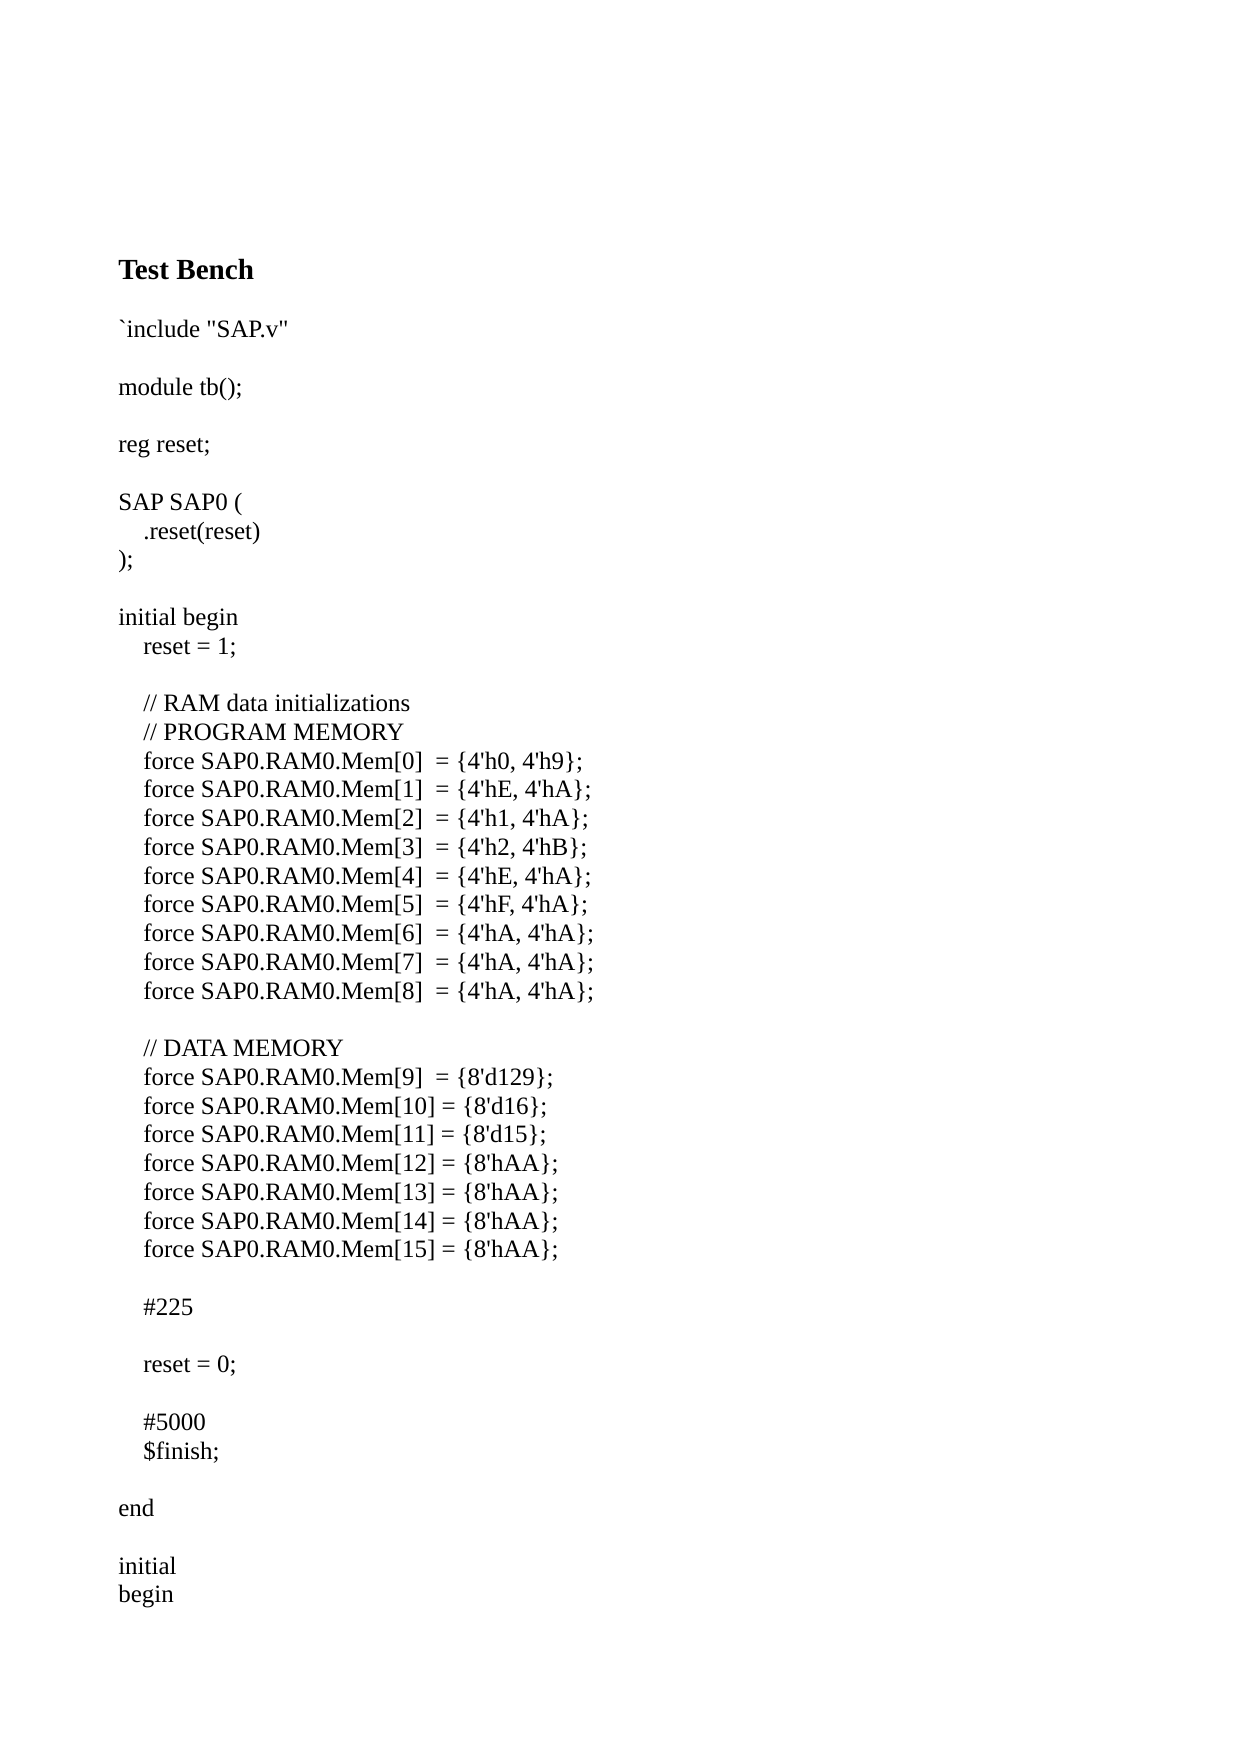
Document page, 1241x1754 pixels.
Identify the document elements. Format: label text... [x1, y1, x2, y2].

text force SAP0.RAM0.Mem[7] = {4'hA, 4'hA}; [118, 947, 1122, 976]
text SAP SAP0 ( [118, 487, 1122, 516]
text force SAP0.RAM0.Mem[6] = {4'hA, 4'hA}; [118, 918, 1122, 947]
text #225 [118, 1292, 1122, 1321]
text initial begin [118, 602, 1122, 631]
text initial [118, 1551, 1122, 1579]
text force SAP0.RAM0.Mem[10] = {8'd16}; [118, 1091, 1122, 1119]
text force SAP0.RAM0.Mem[4] = {4'hE, 4'hA}; [118, 861, 1122, 889]
text // PROGRAM MEMORY [118, 717, 1122, 746]
text force SAP0.RAM0.Mem[12] = {8'hAA}; [118, 1148, 1122, 1177]
text $finish; [118, 1436, 1122, 1464]
text Test Bench [118, 252, 1122, 286]
text force SAP0.RAM0.Mem[11] = {8'd15}; [118, 1119, 1122, 1148]
text // DATA MEMORY [118, 1033, 1122, 1062]
text begin [118, 1579, 1122, 1608]
text force SAP0.RAM0.Mem[2] = {4'h1, 4'hA}; [118, 803, 1122, 832]
text `include "SAP.v" [118, 314, 1122, 343]
text reset = 1; [118, 631, 1122, 659]
text force SAP0.RAM0.Mem[13] = {8'hAA}; [118, 1177, 1122, 1206]
text reg reset; [118, 429, 1122, 458]
text force SAP0.RAM0.Mem[9] = {8'd129}; [118, 1062, 1122, 1091]
text force SAP0.RAM0.Mem[14] = {8'hAA}; [118, 1206, 1122, 1234]
text force SAP0.RAM0.Mem[8] = {4'hA, 4'hA}; [118, 976, 1122, 1004]
text ); [118, 544, 1122, 573]
text force SAP0.RAM0.Mem[3] = {4'h2, 4'hB}; [118, 832, 1122, 861]
text // RAM data initializations [118, 688, 1122, 717]
text end [118, 1493, 1122, 1522]
text force SAP0.RAM0.Mem[5] = {4'hF, 4'hA}; [118, 889, 1122, 918]
text force SAP0.RAM0.Mem[1] = {4'hE, 4'hA}; [118, 774, 1122, 803]
text force SAP0.RAM0.Mem[15] = {8'hAA}; [118, 1234, 1122, 1263]
text #5000 [118, 1407, 1122, 1436]
text module tb(); [118, 372, 1122, 401]
text reset = 0; [118, 1349, 1122, 1378]
text force SAP0.RAM0.Mem[0] = {4'h0, 4'h9}; [118, 746, 1122, 774]
text .reset(reset) [118, 516, 1122, 544]
